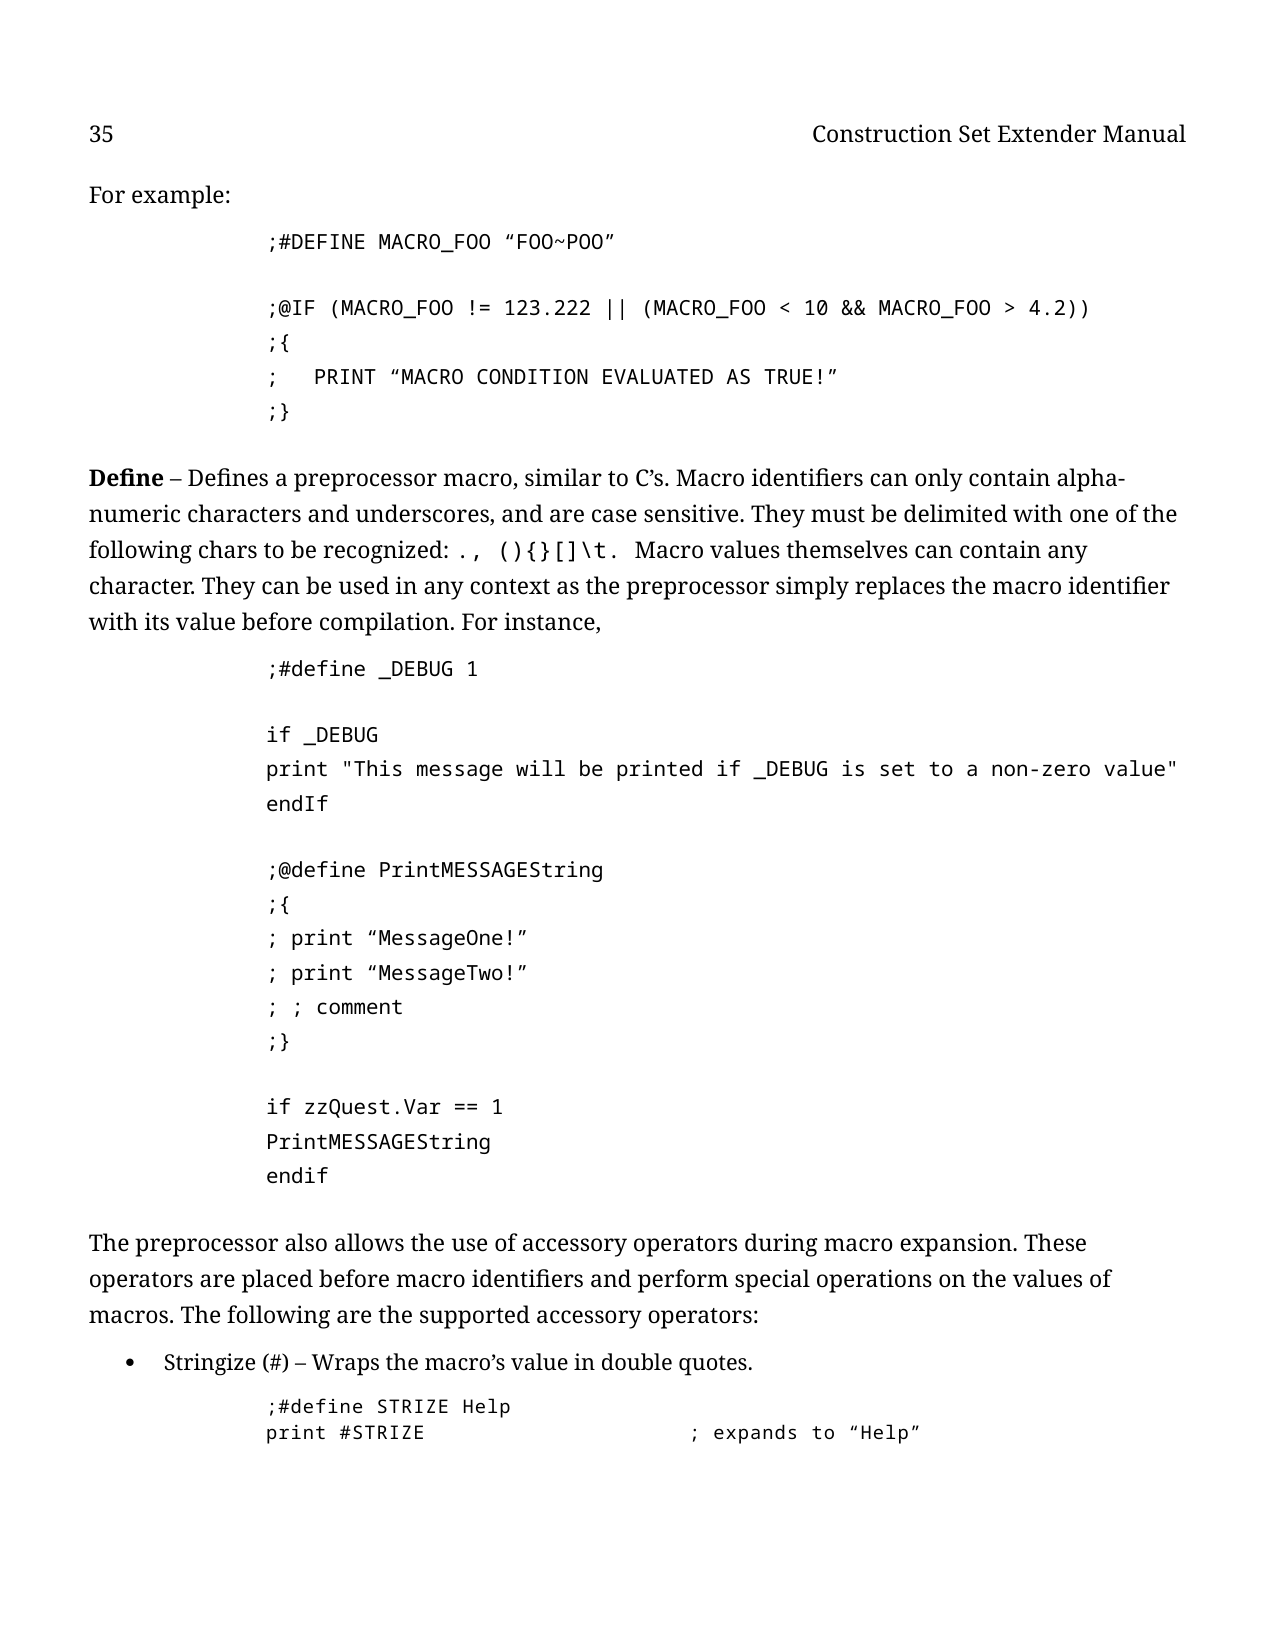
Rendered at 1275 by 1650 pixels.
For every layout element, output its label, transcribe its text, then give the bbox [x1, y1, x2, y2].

text The preprocessor also allows the use of accessory operators during macro expansion. These operators are placed before macro identifiers and perform special operations on the values of macros. The following are the supported accessory operators: [88, 1227, 1186, 1330]
text ; print “MessageOne!” [266, 923, 1186, 952]
text print "This message will be printed if _DEBUG is set to a non-zero value" [266, 754, 1186, 783]
text if zzQuest.Var == 1 [266, 1092, 1186, 1121]
text For example: [88, 179, 1186, 210]
text ;@define PrintMESSAGEString [266, 855, 1186, 883]
text ;#DEFINE MACRO_FOO “FOO~POO” [266, 227, 1186, 256]
list ;#define STRIZE Help print #STRIZE ; expands to “Help” [266, 1394, 1186, 1445]
text ;} [266, 396, 1186, 425]
text endif [266, 1161, 1186, 1189]
text ;} [266, 1027, 1186, 1055]
text ; print “MessageTwo!” [266, 958, 1186, 986]
text ;{ [266, 889, 1186, 917]
text ; ; comment [266, 992, 1186, 1021]
text PrintMESSAGEString [266, 1127, 1186, 1155]
list Stringize (#) – Wraps the macro’s value in double quotes. [126, 1347, 1186, 1377]
text endIf [266, 789, 1186, 817]
text ;{ [266, 327, 1186, 356]
text ; PRINT “MACRO CONDITION EVALUATED AS TRUE!” [266, 362, 1186, 390]
text ;@IF (MACRO_FOO != 123.222 || (MACRO_FOO < 10 && MACRO_FOO > 4.2)) [266, 293, 1186, 322]
text ;#define _DEBUG 1 [266, 654, 1186, 683]
text if _DEBUG [266, 720, 1186, 748]
text Define – Defines a preprocessor macro, similar to C’s. Macro identifiers can only contain alpha-numeric characters and underscores, and are case sensitive. They must be delimited with one of the following chars to be recognized: ., (){}[]\t. Macro values themselves can contain any character. They can be used in any context as the preprocessor simply replaces the macro identifier with its value before compilation. For instance, [88, 462, 1186, 637]
